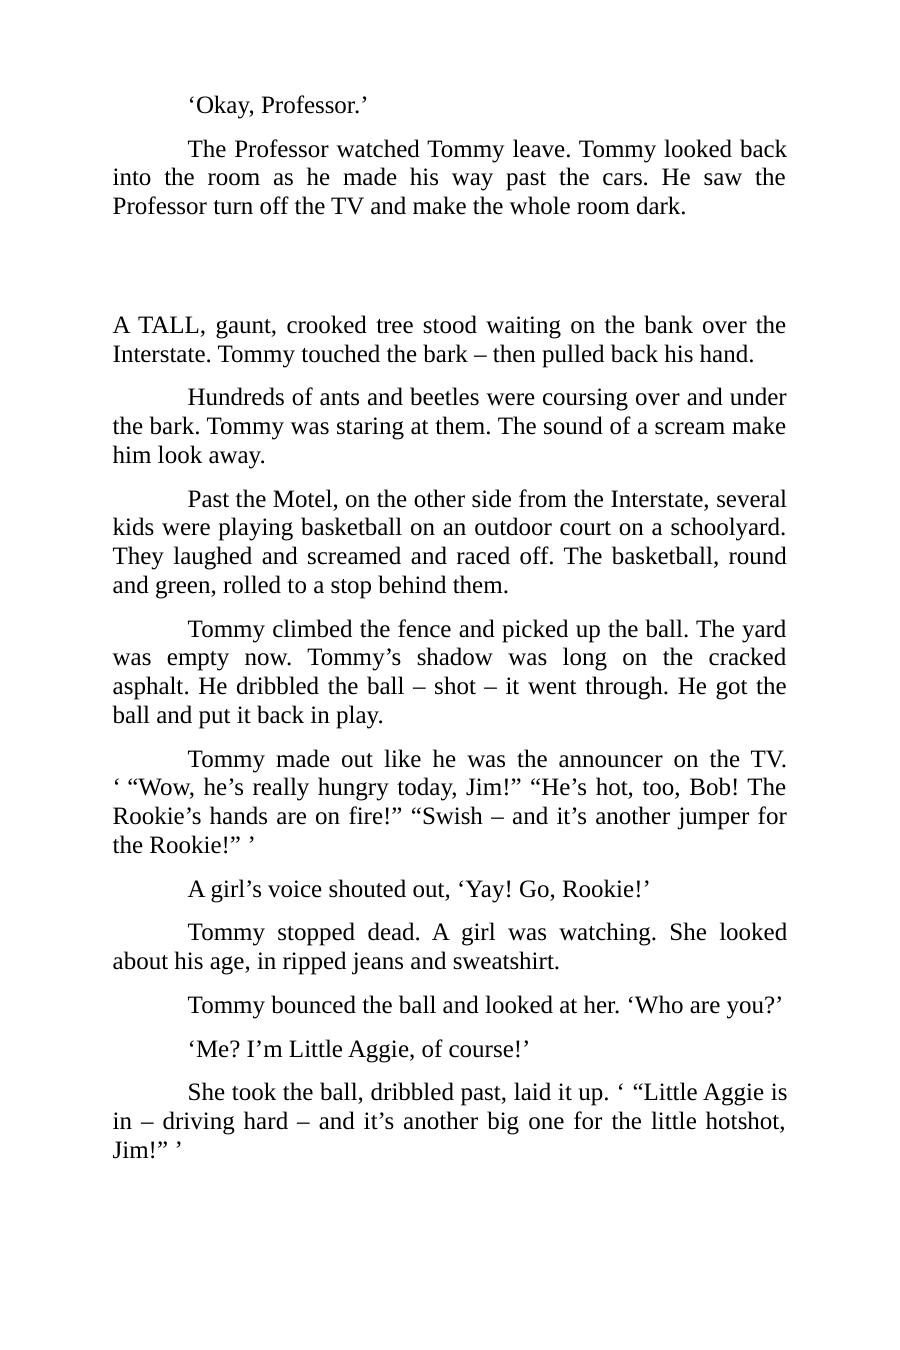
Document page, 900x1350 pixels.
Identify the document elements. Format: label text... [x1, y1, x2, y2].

text Tommy bounced the ball and looked at her. ‘Who are you?’ [112, 990, 787, 1019]
text ‘Me? I’m Little Aggie, of course!’ [112, 1034, 787, 1062]
text Hundreds of ants and beetles were coursing over and under the bark. Tommy was staring at them. The sound of a scream make him look away. [112, 382, 787, 469]
text Past the Motel, on the other side from the Interstate, several kids were playing basketball on an outdoor court on a schoolyard. They laughed and screamed and raced off. The basketball, round and green, rolled to a stop behind them. [112, 484, 787, 599]
text Tommy made out like he was the announcer on the TV. ‘ “Wow, he’s really hungry today, Jim!” “He’s hot, too, Bob! The Rookie’s hands are on fire!” “Swish – and it’s another jumper for the Rookie!” ’ [112, 744, 787, 859]
text She took the ball, dribbled past, laid it up. ‘ “Little Aggie is in – driving hard – and it’s another big one for the little hotshot, Jim!” ’ [112, 1077, 787, 1164]
text ‘Okay, Professor.’ [112, 90, 787, 119]
text A girl’s voice shouted out, ‘Yay! Go, Rookie!’ [112, 874, 787, 902]
text Tommy stopped dead. A girl was watching. She looked about his age, in ripped jeans and sweatshirt. [112, 917, 787, 975]
text The Professor watched Tommy leave. Tommy looked back into the room as he made his way past the cars. He saw the Professor turn off the TV and make the whole room dark. [112, 134, 787, 220]
text Tommy climbed the fence and picked up the ball. The yard was empty now. Tommy’s shadow was long on the cracked asphalt. He dribbled the ball – shot – it went through. He got the ball and put it back in play. [112, 614, 787, 729]
text A TALL, gaunt, crooked tree stood waiting on the bank over the Interstate. Tommy touched the bark – then pulled back his hand. [112, 310, 787, 367]
